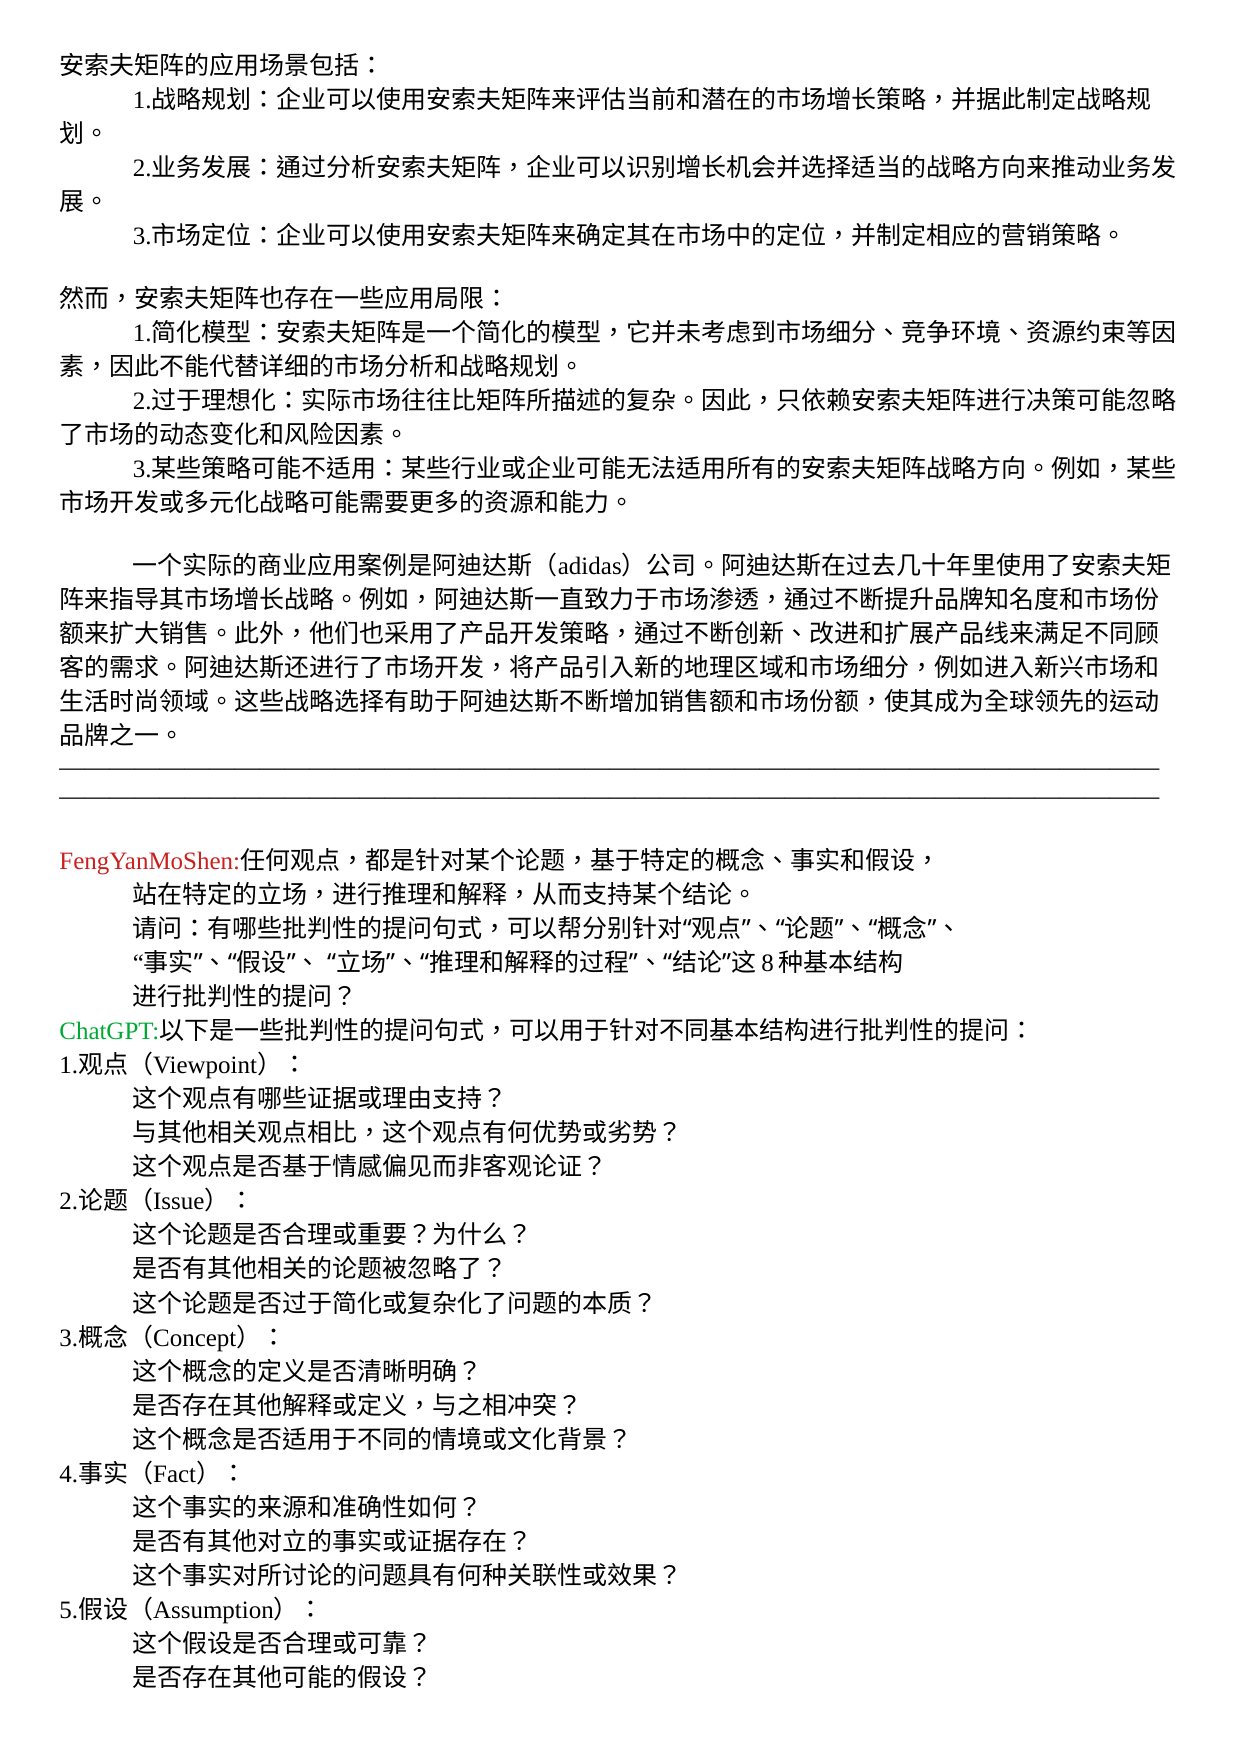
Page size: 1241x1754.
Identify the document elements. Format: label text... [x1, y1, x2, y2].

text 这个假设是否合理或可靠？ [59, 1626, 1181, 1660]
text 进行批判性的提问？ [59, 979, 1181, 1013]
text 站在特定的立场，进行推理和解释，从而支持某个结论。 [59, 876, 1181, 911]
text 一个实际的商业应用案例是阿迪达斯（adidas）公司。阿迪达斯在过去几十年里使用了安索夫矩阵来指导其市场增长战略。例如，阿迪达斯一直致力于市场渗透，通过不断提升品牌知名度和市场份额来扩大销售。此外，他们也采用了产品开发策略，通过不断创新、改进和扩展产品线来满足不同顾客的需求。阿迪达斯还进行了市场开发，将产品引入新的地理区域和市场细分，例如进入新兴市场和生活时尚领域。这些战略选择有助于阿迪达斯不断增加销售额和市场份额，使其成为全球领先的运动品牌之一。 [59, 548, 1181, 752]
text 然而，安索夫矩阵也存在一些应用局限： [59, 280, 1181, 314]
text 是否存在其他可能的假设？ [59, 1660, 1181, 1694]
text 这个概念的定义是否清晰明确？ [59, 1353, 1181, 1387]
text 3.某些策略可能不适用：某些行业或企业可能无法适用所有的安索夫矩阵战略方向。例如，某些市场开发或多元化战略可能需要更多的资源和能力。 [59, 451, 1181, 519]
text 3.概念（Concept）： [59, 1319, 1181, 1353]
text 1.简化模型：安索夫矩阵是一个简化的模型，它并未考虑到市场细分、竞争环境、资源约束等因素，因此不能代替详细的市场分析和战略规划。 [59, 314, 1181, 383]
text 请问：有哪些批判性的提问句式，可以帮分别针对“观点”、“论题”、“概念”、 [59, 911, 1181, 944]
text FengYanMoShen:任何观点，都是针对某个论题，基于特定的概念、事实和假设， [59, 842, 1181, 876]
text 是否存在其他解释或定义，与之相冲突？ [59, 1387, 1181, 1421]
text 这个概念是否适用于不同的情境或文化背景？ [59, 1421, 1181, 1456]
text 这个事实对所讨论的问题具有何种关联性或效果？ [59, 1558, 1181, 1592]
text 1.观点（Viewpoint）： [59, 1047, 1181, 1081]
text 是否有其他相关的论题被忽略了？ [59, 1251, 1181, 1285]
text 2.论题（Issue）： [59, 1183, 1181, 1217]
text “事实”、“假设”、 “立场”、“推理和解释的过程”、“结论”这8种基本结构 [59, 944, 1181, 979]
text 2.业务发展：通过分析安索夫矩阵，企业可以识别增长机会并选择适当的战略方向来推动业务发展。 [59, 149, 1181, 218]
text 2.过于理想化：实际市场往往比矩阵所描述的复杂。因此，只依赖安索夫矩阵进行决策可能忽略了市场的动态变化和风险因素。 [59, 383, 1181, 451]
text 1.战略规划：企业可以使用安索夫矩阵来评估当前和潜在的市场增长策略，并据此制定战略规划。 [59, 81, 1181, 149]
text 这个论题是否过于简化或复杂化了问题的本质？ [59, 1285, 1181, 1319]
text 4.事实（Fact）： [59, 1456, 1181, 1489]
text 这个观点是否基于情感偏见而非客观论证？ [59, 1149, 1181, 1183]
text 5.假设（Assumption）： [59, 1592, 1181, 1626]
text 是否有其他对立的事实或证据存在？ [59, 1524, 1181, 1558]
text 3.市场定位：企业可以使用安索夫矩阵来确定其在市场中的定位，并制定相应的营销策略。 [59, 218, 1181, 252]
text ———————————————————————————————————————————— [59, 752, 1181, 781]
text 与其他相关观点相比，这个观点有何优势或劣势？ [59, 1115, 1181, 1149]
text 安索夫矩阵的应用场景包括： [59, 47, 1181, 81]
text ChatGPT:以下是一些批判性的提问句式，可以用于针对不同基本结构进行批判性的提问： [59, 1013, 1181, 1047]
text 这个事实的来源和准确性如何？ [59, 1489, 1181, 1524]
text ———————————————————————————————————————————— [59, 781, 1181, 809]
text 这个论题是否合理或重要？为什么？ [59, 1217, 1181, 1251]
text 这个观点有哪些证据或理由支持？ [59, 1081, 1181, 1115]
